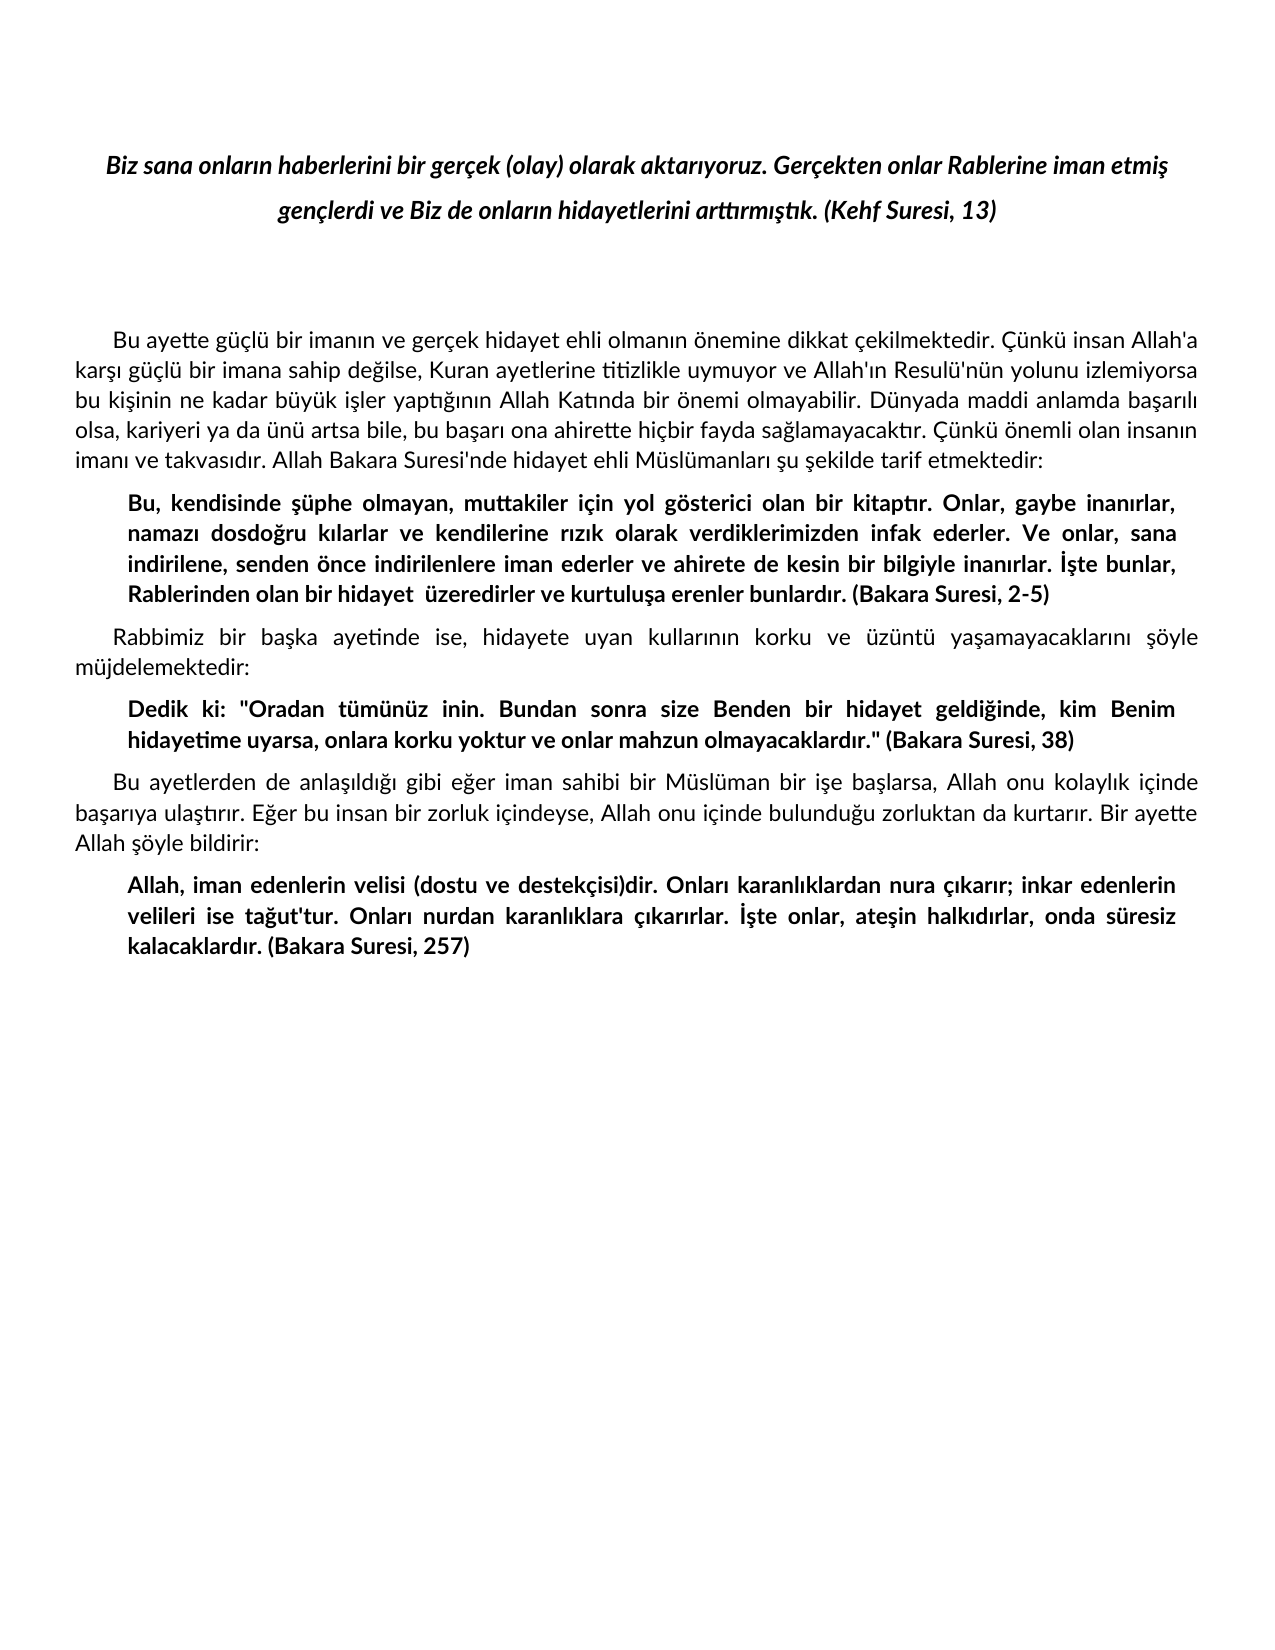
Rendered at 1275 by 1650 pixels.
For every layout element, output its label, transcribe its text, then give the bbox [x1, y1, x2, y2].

text Biz sana onların haberlerini bir gerçek (olay) olarak aktarıyoruz. Gerçekten onlar Rablerine iman etmiş gençlerdi ve Biz de onların hidayetlerini arttırmıştık. (Kehf Suresi, 13) [75, 150, 1200, 225]
text Bu ayetlerden de anlaşıldığı gibi eğer iman sahibi bir Müslüman bir işe başlarsa, Allah onu kolaylık içinde başarıya ulaştırır. Eğer bu insan bir zorluk içindeyse, Allah onu içinde bulunduğu zorluktan da kurtarır. Bir ayette Allah şöyle bildirir: [75, 768, 1200, 856]
text Allah, iman edenlerin velisi (dostu ve destekçisi)dir. Onları karanlıklardan nura çıkarır; inkar edenlerin velileri ise tağut'tur. Onları nurdan karanlıklara çıkarırlar. İşte onlar, ateşin halkıdırlar, onda süresiz kalacaklardır. (Bakara Suresi, 257) [127, 871, 1177, 959]
text Rabbimiz bir başka ayetinde ise, hidayete uyan kullarının korku ve üzüntü yaşamayacaklarını şöyle müjdelemektedir: [75, 622, 1200, 680]
text Dedik ki: "Oradan tümünüz inin. Bundan sonra size Benden bir hidayet geldiğinde, kim Benim hidayetime uyarsa, onlara korku yoktur ve onlar mahzun olmayacaklardır." (Bakara Suresi, 38) [127, 695, 1177, 753]
text Bu ayette güçlü bir imanın ve gerçek hidayet ehli olmanın önemine dikkat çekilmektedir. Çünkü insan Allah'a karşı güçlü bir imana sahip değilse, Kuran ayetlerine titizlikle uymuyor ve Allah'ın Resulü'nün yolunu izlemiyorsa bu kişinin ne kadar büyük işler yaptığının Allah Katında bir önemi olmayabilir. Dünyada maddi anlamda başarılı olsa, kariyeri ya da ünü artsa bile, bu başarı ona ahirette hiçbir fayda sağlamayacaktır. Çünkü önemli olan insanın imanı ve takvasıdır. Allah Bakara Suresi'nde hidayet ehli Müslümanları şu şekilde tarif etmektedir: [75, 325, 1200, 474]
text Bu, kendisinde şüphe olmayan, muttakiler için yol gösterici olan bir kitaptır. Onlar, gaybe inanırlar, namazı dosdoğru kılarlar ve kendilerine rızık olarak verdiklerimizden infak ederler. Ve onlar, sana indirilene, senden önce indirilenlere iman ederler ve ahirete de kesin bir bilgiyle inanırlar. İşte bunlar, Rablerinden olan bir hidayet üzeredirler ve kurtuluşa erenler bunlardır. (Bakara Suresi, 2-5) [127, 489, 1177, 607]
